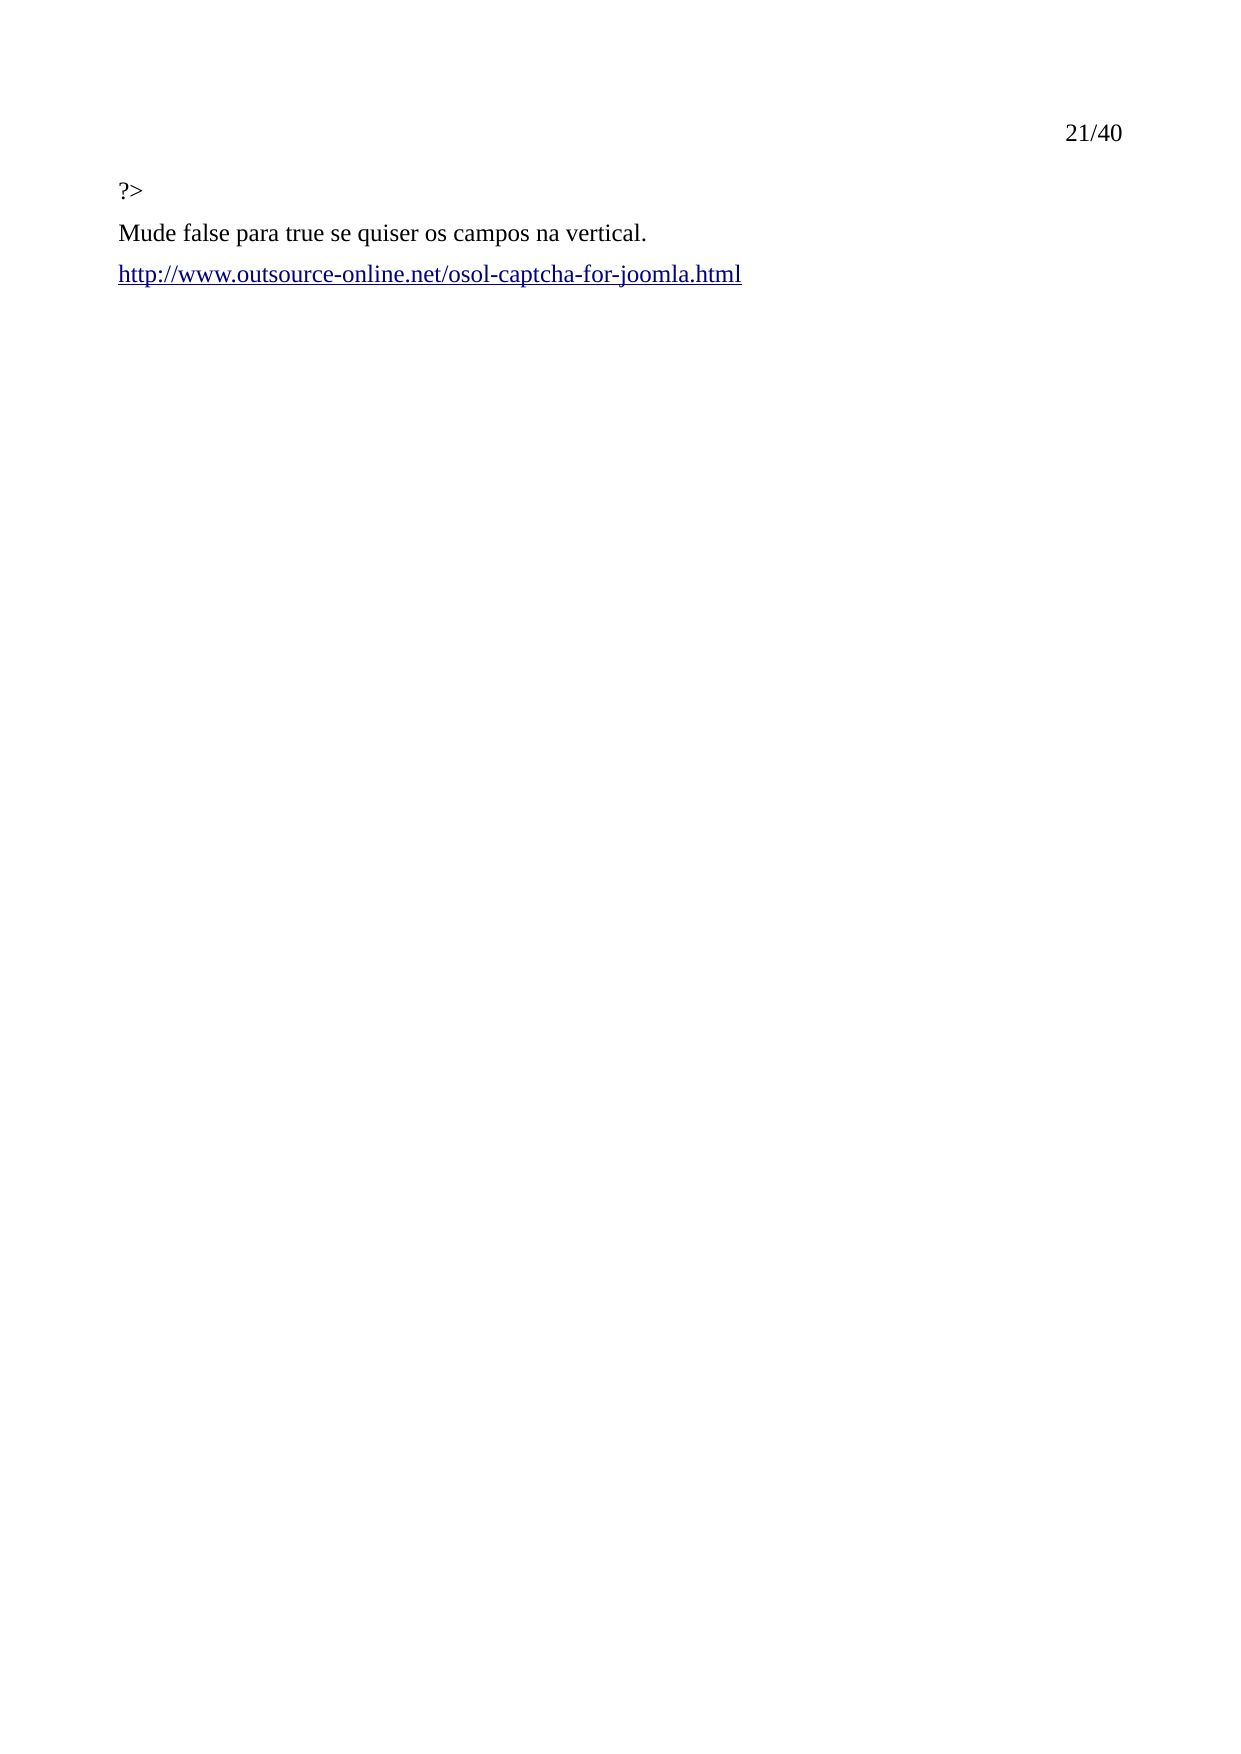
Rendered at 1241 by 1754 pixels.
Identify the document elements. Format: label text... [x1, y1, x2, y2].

text Mude false para true se quiser os campos na vertical. [118, 218, 1122, 246]
text ?> [118, 176, 1122, 205]
text http://www.outsource-online.net/osol-captcha-for-joomla.html [118, 259, 1122, 288]
